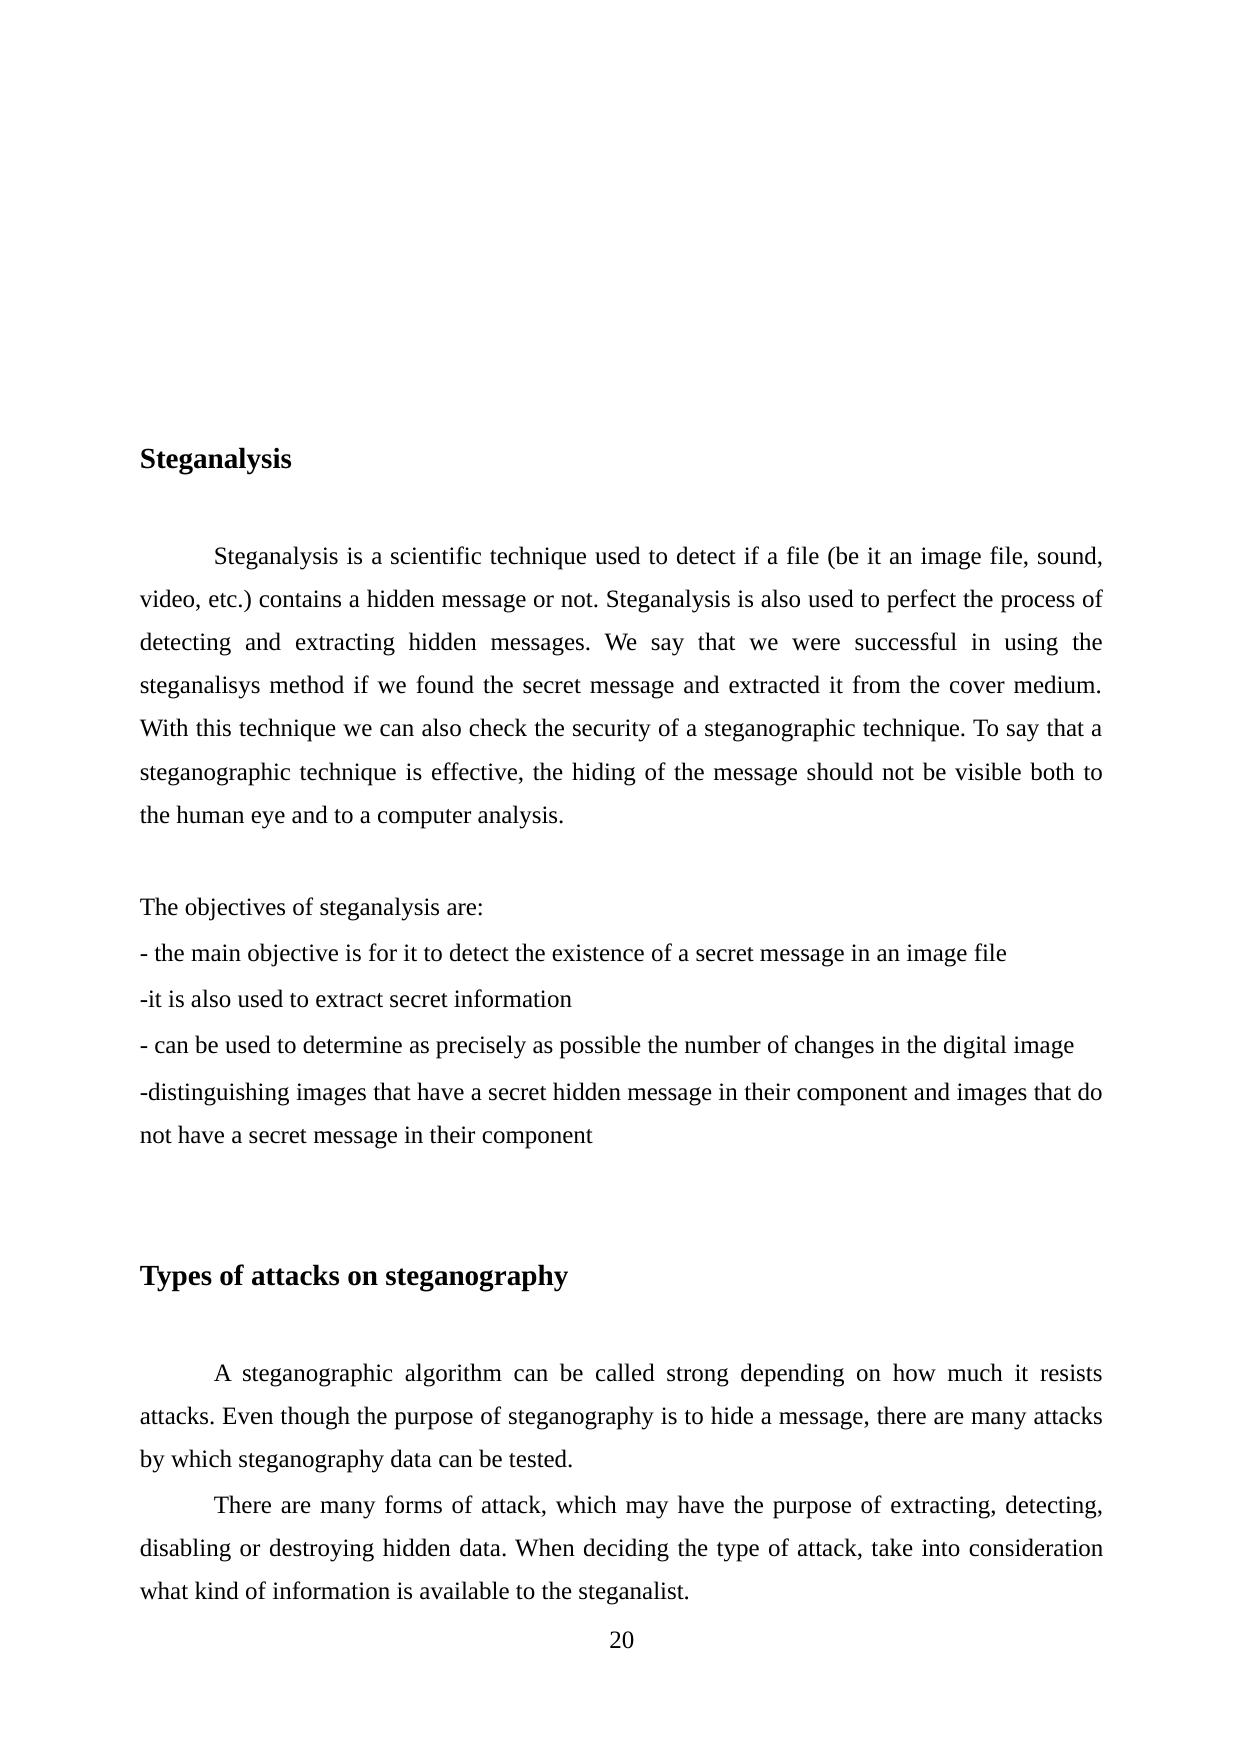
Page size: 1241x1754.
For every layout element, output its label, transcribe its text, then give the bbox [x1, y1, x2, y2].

text Steganalysis [139, 441, 1104, 475]
text -distinguishing images that have a secret hidden message in their component and images that do not have a secret message in their component [139, 1077, 1104, 1148]
text The objectives of steganalysis are: [139, 892, 1104, 921]
text Steganalysis is a scientific technique used to detect if a file (be it an image file, sound, video, etc.) contains a hidden message or not. Steganalysis is also used to perfect the process of detecting and extracting hidden messages. We say that we were successful in using the steganalisys method if we found the secret message and extracted it from the cover medium. With this technique we can also check the security of a steganographic technique. To say that a steganographic technique is effective, the hiding of the message should not be visible both to the human eye and to a computer analysis. [139, 541, 1104, 828]
text Types of attacks on steganography [139, 1258, 1104, 1292]
text A steganographic algorithm can be called strong depending on how much it resists attacks. Even though the purpose of steganography is to hide a message, there are many attacks by which steganography data can be tested. [139, 1358, 1104, 1473]
text - can be used to determine as precisely as possible the number of changes in the digital image [139, 1030, 1104, 1059]
text -it is also used to extract secret information [139, 984, 1104, 1013]
text There are many forms of attack, which may have the purpose of extracting, detecting, disabling or destroying hidden data. When deciding the type of attack, take into consideration what kind of information is available to the steganalist. [139, 1490, 1104, 1605]
text - the main objective is for it to detect the existence of a secret message in an image file [139, 938, 1104, 967]
